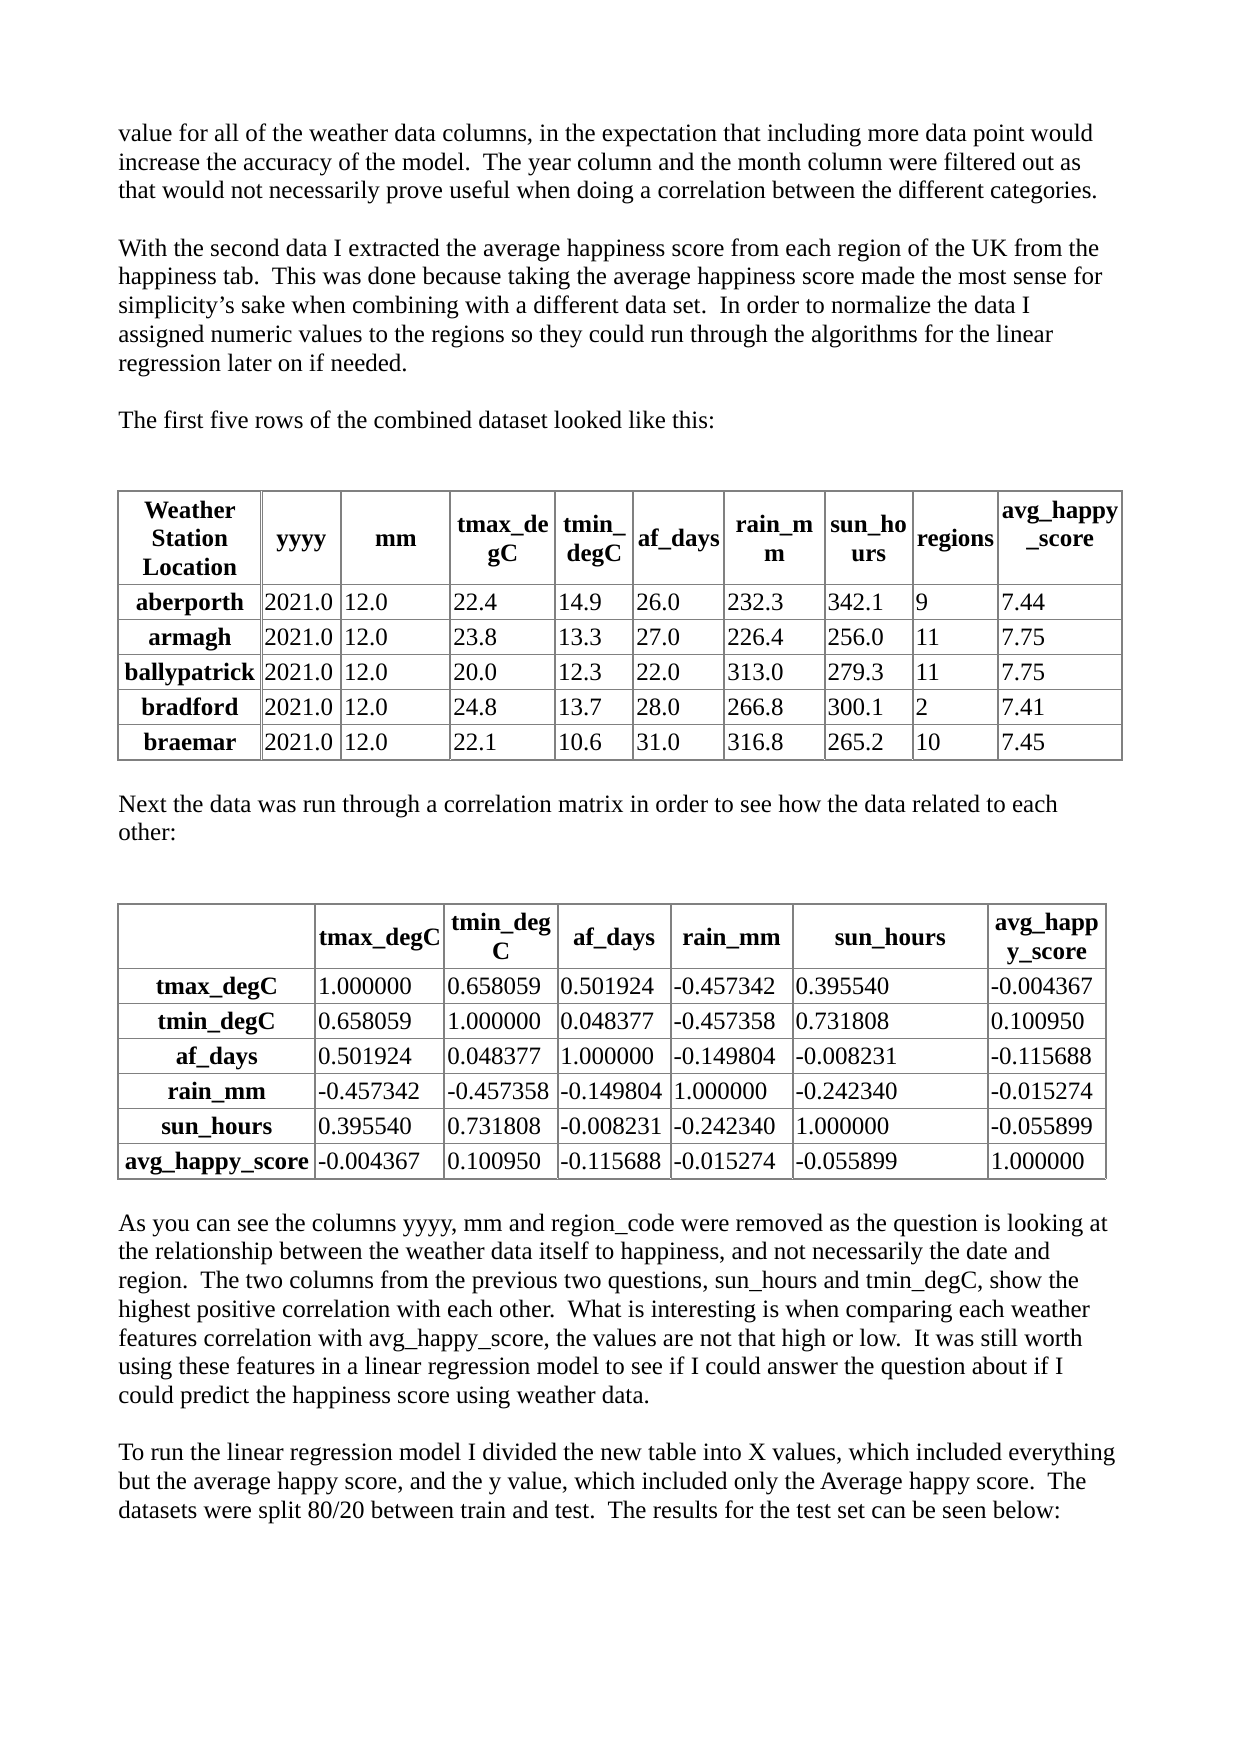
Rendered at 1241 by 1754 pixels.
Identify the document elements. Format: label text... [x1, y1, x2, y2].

table_cell 22.0 [634, 655, 723, 689]
table_cell 0.395540 [794, 969, 987, 1003]
table_cell 14.9 [556, 585, 632, 619]
table_cell -0.008231 [559, 1109, 670, 1143]
text To run the linear regression model I divided the new table into X values, which included everything but the average happy score, and the y value, which included only the Average happy score. The datasets were split 80/20 between train and test. The results for the test set can be seen below: [118, 1437, 1122, 1523]
table_cell 2021.0 [263, 690, 340, 724]
table_cell aberporth [119, 585, 260, 619]
table_cell 12.0 [342, 690, 449, 724]
table_cell 266.8 [725, 690, 824, 724]
table_cell 9 [914, 585, 997, 619]
table_cell 342.1 [826, 585, 912, 619]
table_cell armagh [119, 620, 260, 654]
table_cell sun_hours [119, 1109, 314, 1143]
table_cell 12.0 [342, 655, 449, 689]
table_cell 11 [914, 655, 997, 689]
text The first five rows of the combined dataset looked like this: [118, 405, 1122, 433]
table_cell 1.000000 [672, 1074, 792, 1108]
table_cell 28.0 [634, 690, 723, 724]
table_cell 31.0 [634, 725, 723, 759]
table_cell 2021.0 [263, 620, 340, 654]
table_header af_days [559, 905, 670, 968]
table_cell -0.457342 [672, 969, 792, 1003]
table_cell 10.6 [556, 725, 632, 759]
table_header tmin_degC [445, 905, 557, 968]
table_cell -0.055899 [794, 1144, 987, 1178]
table_header avg_happy_score [989, 905, 1105, 968]
table_cell 1.000000 [989, 1144, 1105, 1178]
table_cell 13.3 [556, 620, 632, 654]
table_header [119, 905, 314, 968]
table_cell 10 [914, 725, 997, 759]
table_cell 279.3 [826, 655, 912, 689]
table_cell 11 [914, 620, 997, 654]
table_cell 0.100950 [445, 1144, 557, 1178]
table_cell 7.44 [999, 585, 1121, 619]
table_cell 232.3 [725, 585, 824, 619]
table_cell 22.1 [451, 725, 554, 759]
table_cell -0.008231 [794, 1039, 987, 1073]
table_header tmax_degC [316, 905, 443, 968]
table_cell -0.115688 [559, 1144, 670, 1178]
table_cell 7.75 [999, 620, 1121, 654]
table_cell -0.004367 [989, 969, 1105, 1003]
table_cell 12.0 [342, 620, 449, 654]
table_cell 2021.0 [263, 655, 340, 689]
table_cell 0.100950 [989, 1004, 1105, 1038]
table_cell avg_happy_score [119, 1144, 314, 1178]
table_cell 26.0 [634, 585, 723, 619]
table_cell 0.658059 [445, 969, 557, 1003]
table_cell -0.149804 [559, 1074, 670, 1108]
table_cell 12.0 [342, 585, 449, 619]
table_cell 12.3 [556, 655, 632, 689]
table_cell -0.004367 [316, 1144, 443, 1178]
text value for all of the weather data columns, in the expectation that including more data point would increase the accuracy of the model. The year column and the month column were filtered out as that would not necessarily prove useful when doing a correlation between the different categories. [118, 118, 1122, 204]
table_cell 7.41 [999, 690, 1121, 724]
table_cell 2021.0 [263, 725, 340, 759]
table_cell 256.0 [826, 620, 912, 654]
table_cell 2021.0 [263, 585, 340, 619]
table_cell 0.501924 [316, 1039, 443, 1073]
table_cell 24.8 [451, 690, 554, 724]
table_cell 20.0 [451, 655, 554, 689]
table_header tmin_degC [556, 492, 632, 584]
table_cell 12.0 [342, 725, 449, 759]
table_cell 1.000000 [559, 1039, 670, 1073]
table_header mm [342, 492, 449, 584]
table_cell -0.457342 [316, 1074, 443, 1108]
table_cell rain_mm [119, 1074, 314, 1108]
table_cell tmax_degC [119, 969, 314, 1003]
table_cell 265.2 [826, 725, 912, 759]
table_cell -0.457358 [445, 1074, 557, 1108]
text As you can see the columns yyyy, mm and region_code were removed as the question is looking at the relationship between the weather data itself to happiness, and not necessarily the date and region. The two columns from the previous two questions, sun_hours and tmin_degC, show the highest positive correlation with each other. What is interesting is when comparing each weather features correlation with avg_happy_score, the values are not that high or low. It was still worth using these features in a linear regression model to see if I could answer the question about if I could predict the happiness score using weather data. [118, 1208, 1122, 1409]
table_cell 313.0 [725, 655, 824, 689]
table_cell 0.395540 [316, 1109, 443, 1143]
text With the second data I extracted the average happiness score from each region of the UK from the happiness tab. This was done because taking the average happiness score made the most sense for simplicity’s sake when combining with a different data set. In order to normalize the data I assigned numeric values to the regions so they could run through the algorithms for the linear regression later on if needed. [118, 233, 1122, 376]
table_cell 300.1 [826, 690, 912, 724]
table_cell 7.45 [999, 725, 1121, 759]
table_cell 226.4 [725, 620, 824, 654]
table_cell 7.75 [999, 655, 1121, 689]
table_cell 0.048377 [445, 1039, 557, 1073]
table_cell 0.731808 [794, 1004, 987, 1038]
text Next the data was run through a correlation matrix in order to see how the data related to each other: [118, 789, 1122, 846]
table_cell 316.8 [725, 725, 824, 759]
table_header avg_happy_score [999, 492, 1121, 584]
table_cell -0.015274 [989, 1074, 1105, 1108]
table_cell 1.000000 [794, 1109, 987, 1143]
table_header sun_hours [826, 492, 912, 584]
table_cell 0.048377 [559, 1004, 670, 1038]
table_cell 0.501924 [559, 969, 670, 1003]
table_cell -0.015274 [672, 1144, 792, 1178]
table_header sun_hours [794, 905, 987, 968]
table_cell 13.7 [556, 690, 632, 724]
table_cell 1.000000 [316, 969, 443, 1003]
table_header rain_mm [672, 905, 792, 968]
table_cell 27.0 [634, 620, 723, 654]
table_cell 23.8 [451, 620, 554, 654]
table_header rain_mm [725, 492, 824, 584]
table_cell af_days [119, 1039, 314, 1073]
table_header tmax_degC [451, 492, 554, 584]
table_cell 2 [914, 690, 997, 724]
table_cell 0.658059 [316, 1004, 443, 1038]
table_cell tmin_degC [119, 1004, 314, 1038]
table_cell -0.149804 [672, 1039, 792, 1073]
table_header yyyy [263, 492, 340, 584]
table_cell braemar [119, 725, 260, 759]
table_cell -0.242340 [794, 1074, 987, 1108]
table_cell -0.115688 [989, 1039, 1105, 1073]
table_header Weather Station Location [119, 492, 260, 584]
table_cell -0.457358 [672, 1004, 792, 1038]
table_cell 22.4 [451, 585, 554, 619]
table_cell -0.242340 [672, 1109, 792, 1143]
table_header af_days [634, 492, 723, 584]
table_header regions [914, 492, 997, 584]
table_cell 1.000000 [445, 1004, 557, 1038]
table_cell bradford [119, 690, 260, 724]
table_cell ballypatrick [119, 655, 260, 689]
table_cell 0.731808 [445, 1109, 557, 1143]
table_cell -0.055899 [989, 1109, 1105, 1143]
